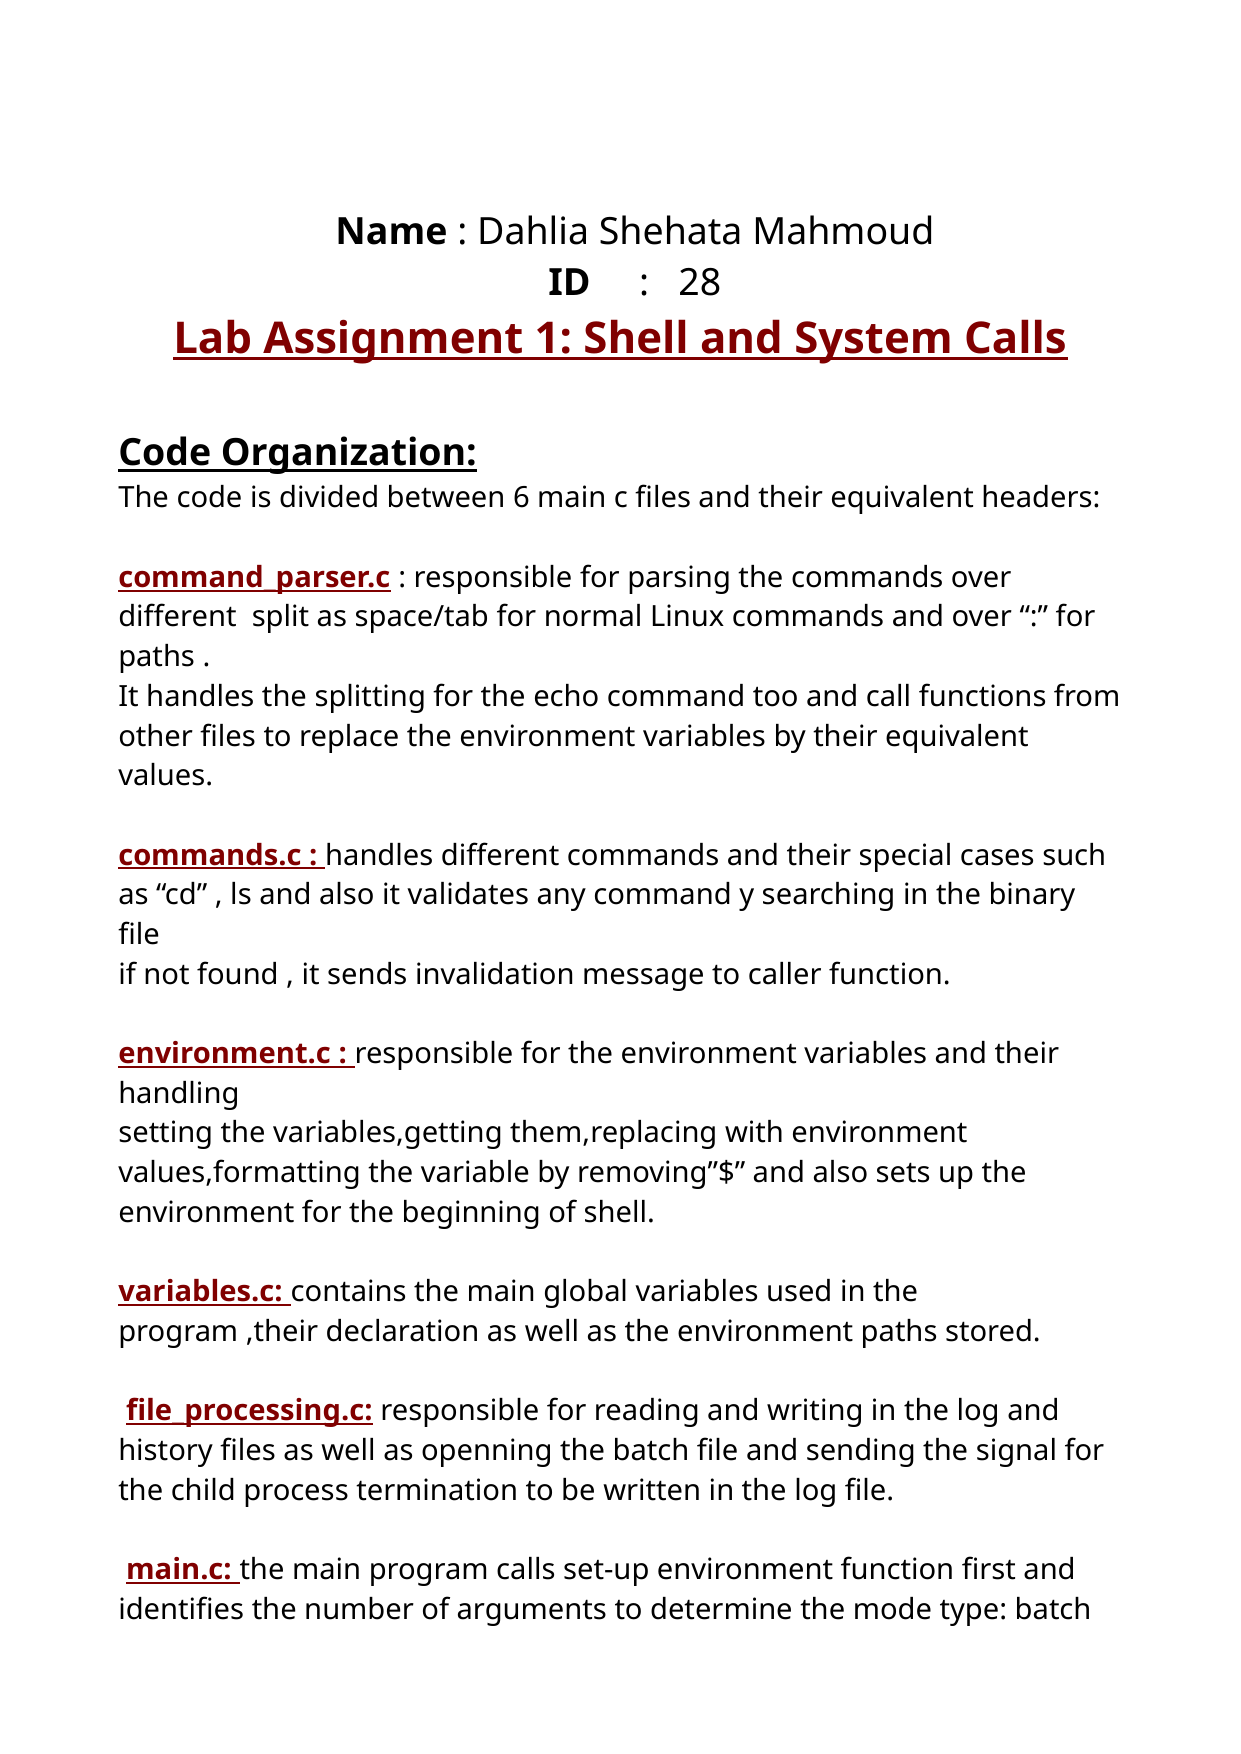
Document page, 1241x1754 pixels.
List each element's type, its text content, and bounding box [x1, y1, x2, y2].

text ID : 28 [118, 255, 1122, 306]
text if not found , it sends invalidation message to caller function. [118, 953, 1122, 993]
text The code is divided between 6 main c files and their equivalent headers: [118, 477, 1122, 516]
text commands.c : handles different commands and their special cases such as “cd” , ls and also it validates any command y searching in the binary file [118, 834, 1122, 953]
text Code Organization: [118, 426, 1122, 477]
text Lab Assignment 1: Shell and System Calls [118, 306, 1122, 366]
text file_processing.c: responsible for reading and writing in the log and history files as well as openning the batch file and sending the signal for the child process termination to be written in the log file. [118, 1389, 1122, 1508]
text Name : Dahlia Shehata Mahmoud [118, 204, 1122, 255]
text command_parser.c : responsible for parsing the commands over different split as space/tab for normal Linux commands and over “:” for paths . [118, 556, 1122, 675]
text main.c: the main program calls set-up environment function first and identifies the number of arguments to determine the mode type: batch [118, 1548, 1122, 1628]
text variables.c: contains the main global variables used in the program ,their declaration as well as the environment paths stored. [118, 1270, 1122, 1350]
text It handles the splitting for the echo command too and call functions from other files to replace the environment variables by their equivalent values. [118, 675, 1122, 794]
text setting the variables,getting them,replacing with environment values,formatting the variable by removing”$” and also sets up the environment for the beginning of shell. [118, 1112, 1122, 1231]
text environment.c : responsible for the environment variables and their handling [118, 1032, 1122, 1112]
